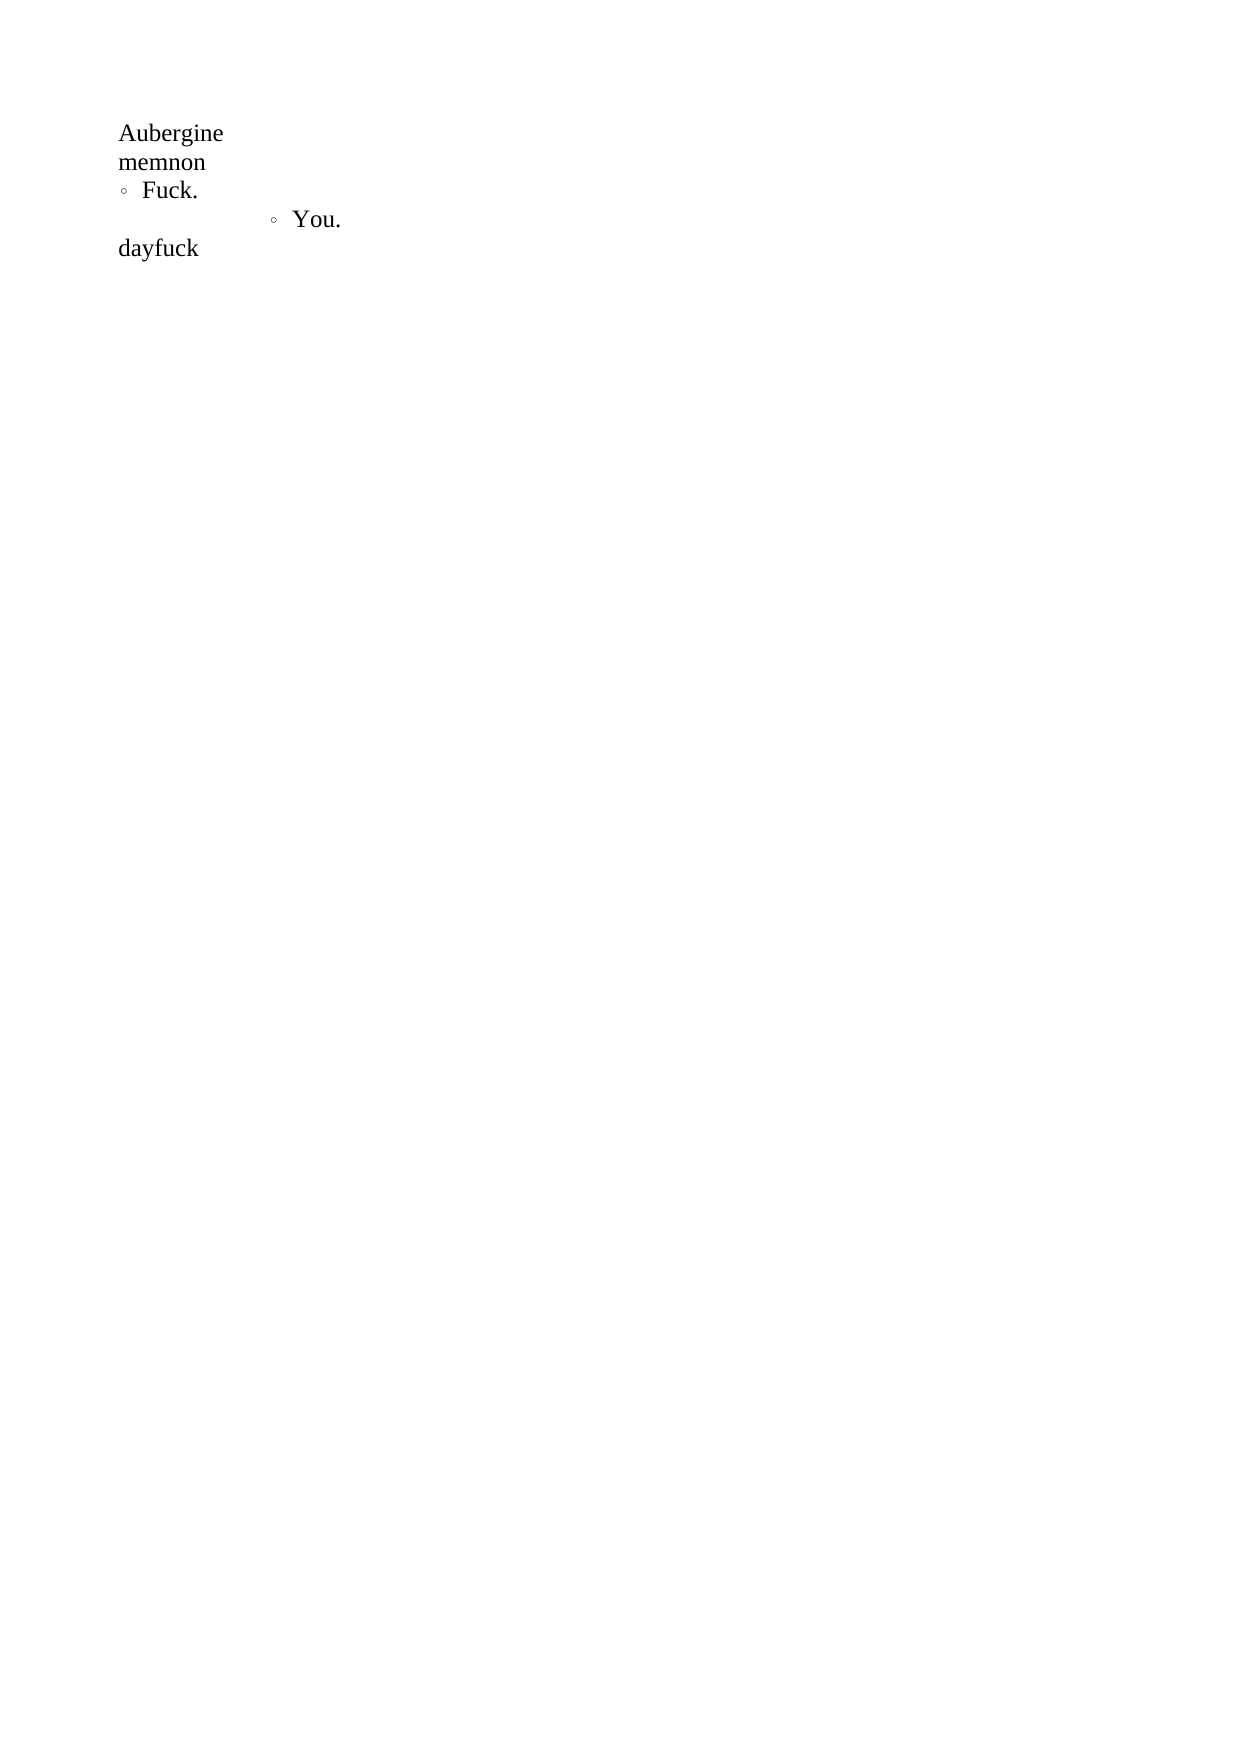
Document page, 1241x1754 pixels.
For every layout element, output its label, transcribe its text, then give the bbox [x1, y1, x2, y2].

list You. [268, 204, 1122, 233]
text memnon [118, 147, 1122, 176]
text Aubergine [118, 118, 1122, 147]
list Fuck. [118, 176, 1122, 204]
text dayfuck [118, 233, 1122, 262]
